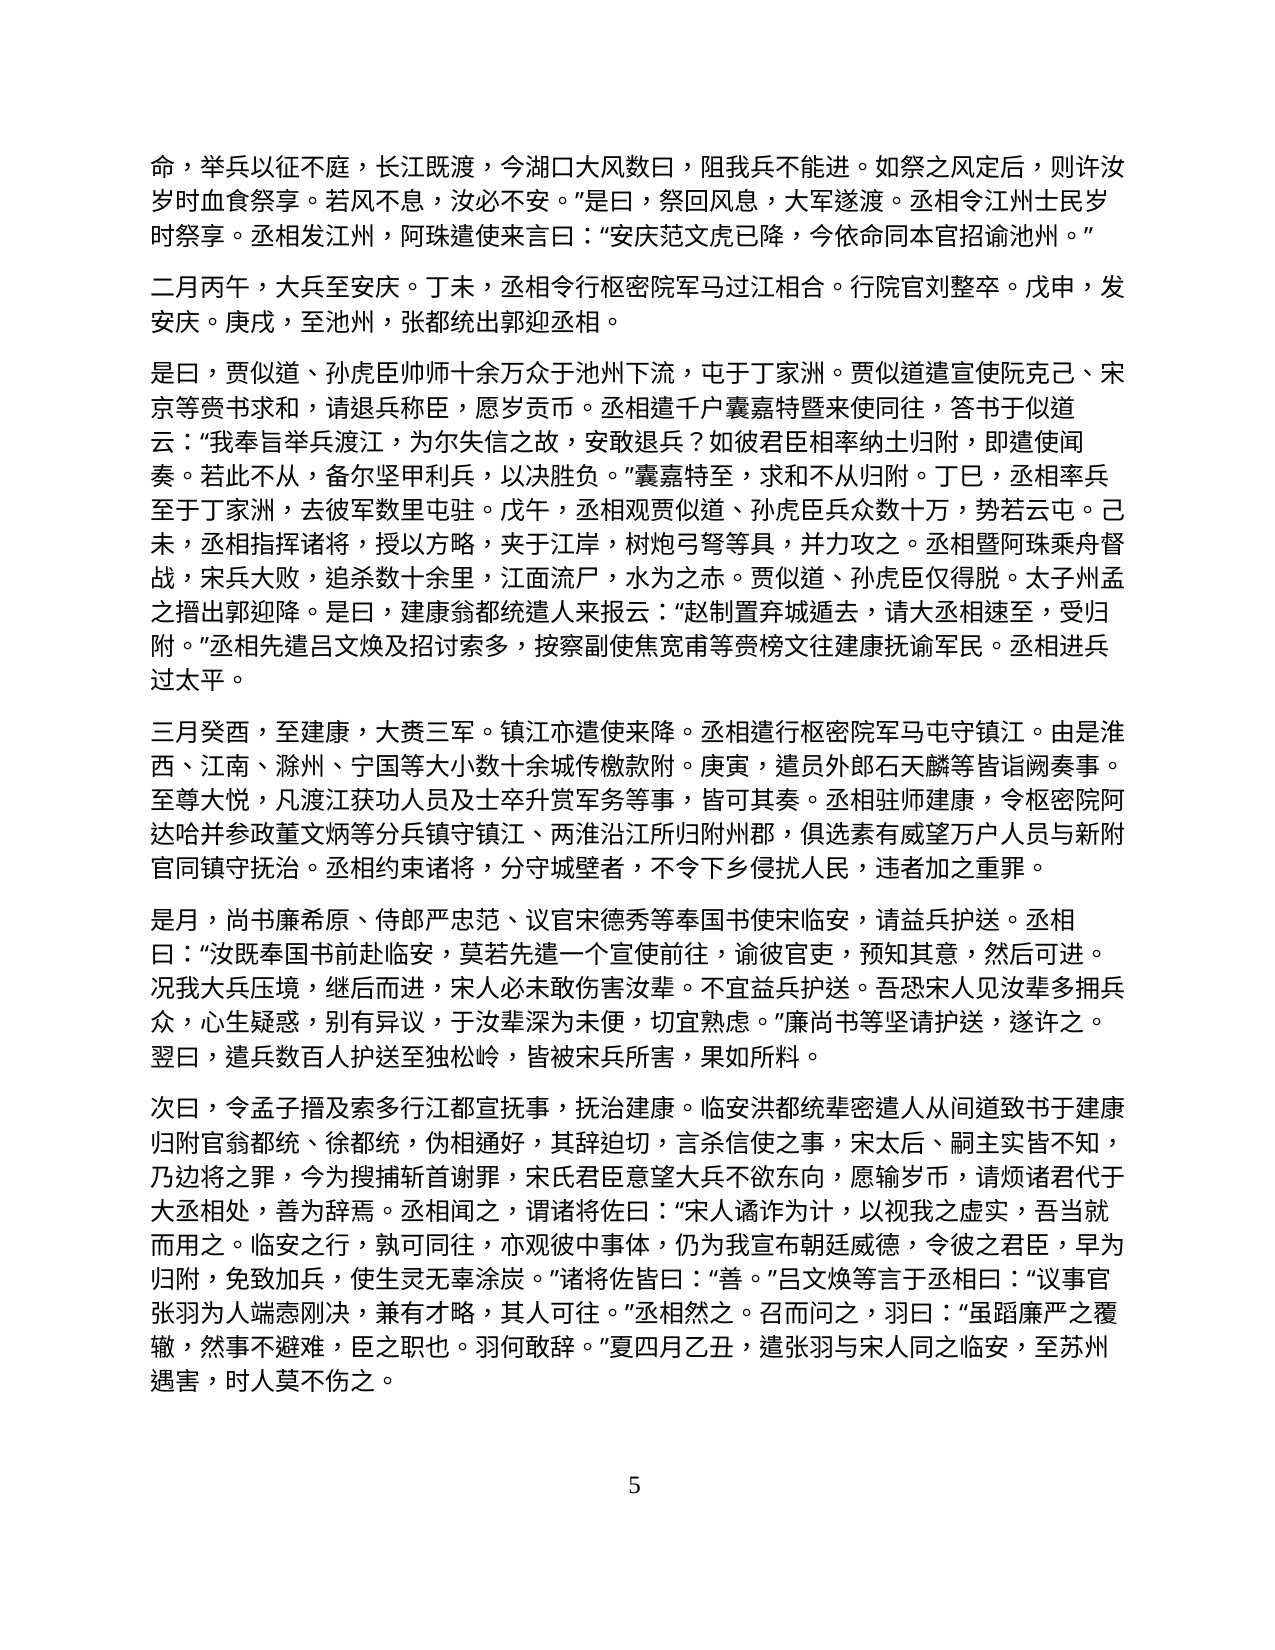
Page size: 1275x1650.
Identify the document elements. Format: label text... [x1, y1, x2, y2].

text 命，举兵以征不庭，长江既渡，今湖口大风数曰，阻我兵不能进。如祭之风定后，则许汝岁时血食祭享。若风不息，汝必不安。”是曰，祭回风息，大军遂渡。丞相令江州士民岁时祭享。丞相发江州，阿珠遣使来言曰：“安庆范文虎已降，今依命同本官招谕池州。” [150, 150, 1125, 252]
text 是曰，贾似道、孙虎臣帅师十余万众于池州下流，屯于丁家洲。贾似道遣宣使阮克己、宋京等赍书求和，请退兵称臣，愿岁贡币。丞相遣千户囊嘉特暨来使同往，答书于似道云：“我奉旨举兵渡江，为尔失信之故，安敢退兵？如彼君臣相率纳土归附，即遣使闻奏。若此不从，备尔坚甲利兵，以决胜负。”囊嘉特至，求和不从归附。丁巳，丞相率兵至于丁家洲，去彼军数里屯驻。戊午，丞相观贾似道、孙虎臣兵众数十万，势若云屯。己未，丞相指挥诸将，授以方略，夹于江岸，树炮弓弩等具，并力攻之。丞相暨阿珠乘舟督战，宋兵大败，追杀数十余里，江面流尸，水为之赤。贾似道、孙虎臣仅得脱。太子州孟之搢出郭迎降。是曰，建康翁都统遣人来报云：“赵制置弃城遁去，请大丞相速至，受归附。”丞相先遣吕文焕及招讨索多，按察副使焦宽甫等赍榜文往建康抚谕军民。丞相进兵过太平。 [150, 356, 1125, 697]
text 三月癸酉，至建康，大赉三军。镇江亦遣使来降。丞相遣行枢密院军马屯守镇江。由是淮西、江南、滁州、宁国等大小数十余城传檄款附。庚寅，遣员外郎石天麟等皆诣阙奏事。至尊大悦，凡渡江获功人员及士卒升赏军务等事，皆可其奏。丞相驻师建康，令枢密院阿达哈并参政董文炳等分兵镇守镇江、两淮沿江所归附州郡，俱选素有威望万户人员与新附官同镇守抚治。丞相约束诸将，分守城壁者，不令下乡侵扰人民，违者加之重罪。 [150, 715, 1125, 885]
text 次曰，令孟子搢及索多行江都宣抚事，抚治建康。临安洪都统辈密遣人从间道致书于建康归附官翁都统、徐都统，伪相通好，其辞迫切，言杀信使之事，宋太后、嗣主实皆不知，乃边将之罪，今为搜捕斩首谢罪，宋氏君臣意望大兵不欲东向，愿输岁币，请烦诸君代于大丞相处，善为辞焉。丞相闻之，谓诸将佐曰：“宋人谲诈为计，以视我之虚实，吾当就而用之。临安之行，孰可同往，亦观彼中事体，仍为我宣布朝廷威德，令彼之君臣，早为归附，免致加兵，使生灵无辜涂炭。”诸将佐皆曰：“善。”吕文焕等言于丞相曰：“议事官张羽为人端悫刚决，兼有才略，其人可往。”丞相然之。召而问之，羽曰：“虽蹈廉严之覆辙，然事不避难，臣之职也。羽何敢辞。”夏四月乙丑，遣张羽与宋人同之临安，至苏州遇害，时人莫不伤之。 [150, 1091, 1125, 1398]
text 是月，尚书廉希原、侍郎严忠范、议官宋德秀等奉国书使宋临安，请益兵护送。丞相曰：“汝既奉国书前赴临安，莫若先遣一个宣使前往，谕彼官吏，预知其意，然后可进。况我大兵压境，继后而进，宋人必未敢伤害汝辈。不宜益兵护送。吾恐宋人见汝辈多拥兵众，心生疑惑，别有异议，于汝辈深为未便，切宜熟虑。”廉尚书等坚请护送，遂许之。翌曰，遣兵数百人护送至独松岭，皆被宋兵所害，果如所料。 [150, 903, 1125, 1073]
text 二月丙午，大兵至安庆。丁未，丞相令行枢密院军马过江相合。行院官刘整卒。戊申，发安庆。庚戌，至池州，张都统出郭迎丞相。 [150, 270, 1125, 338]
